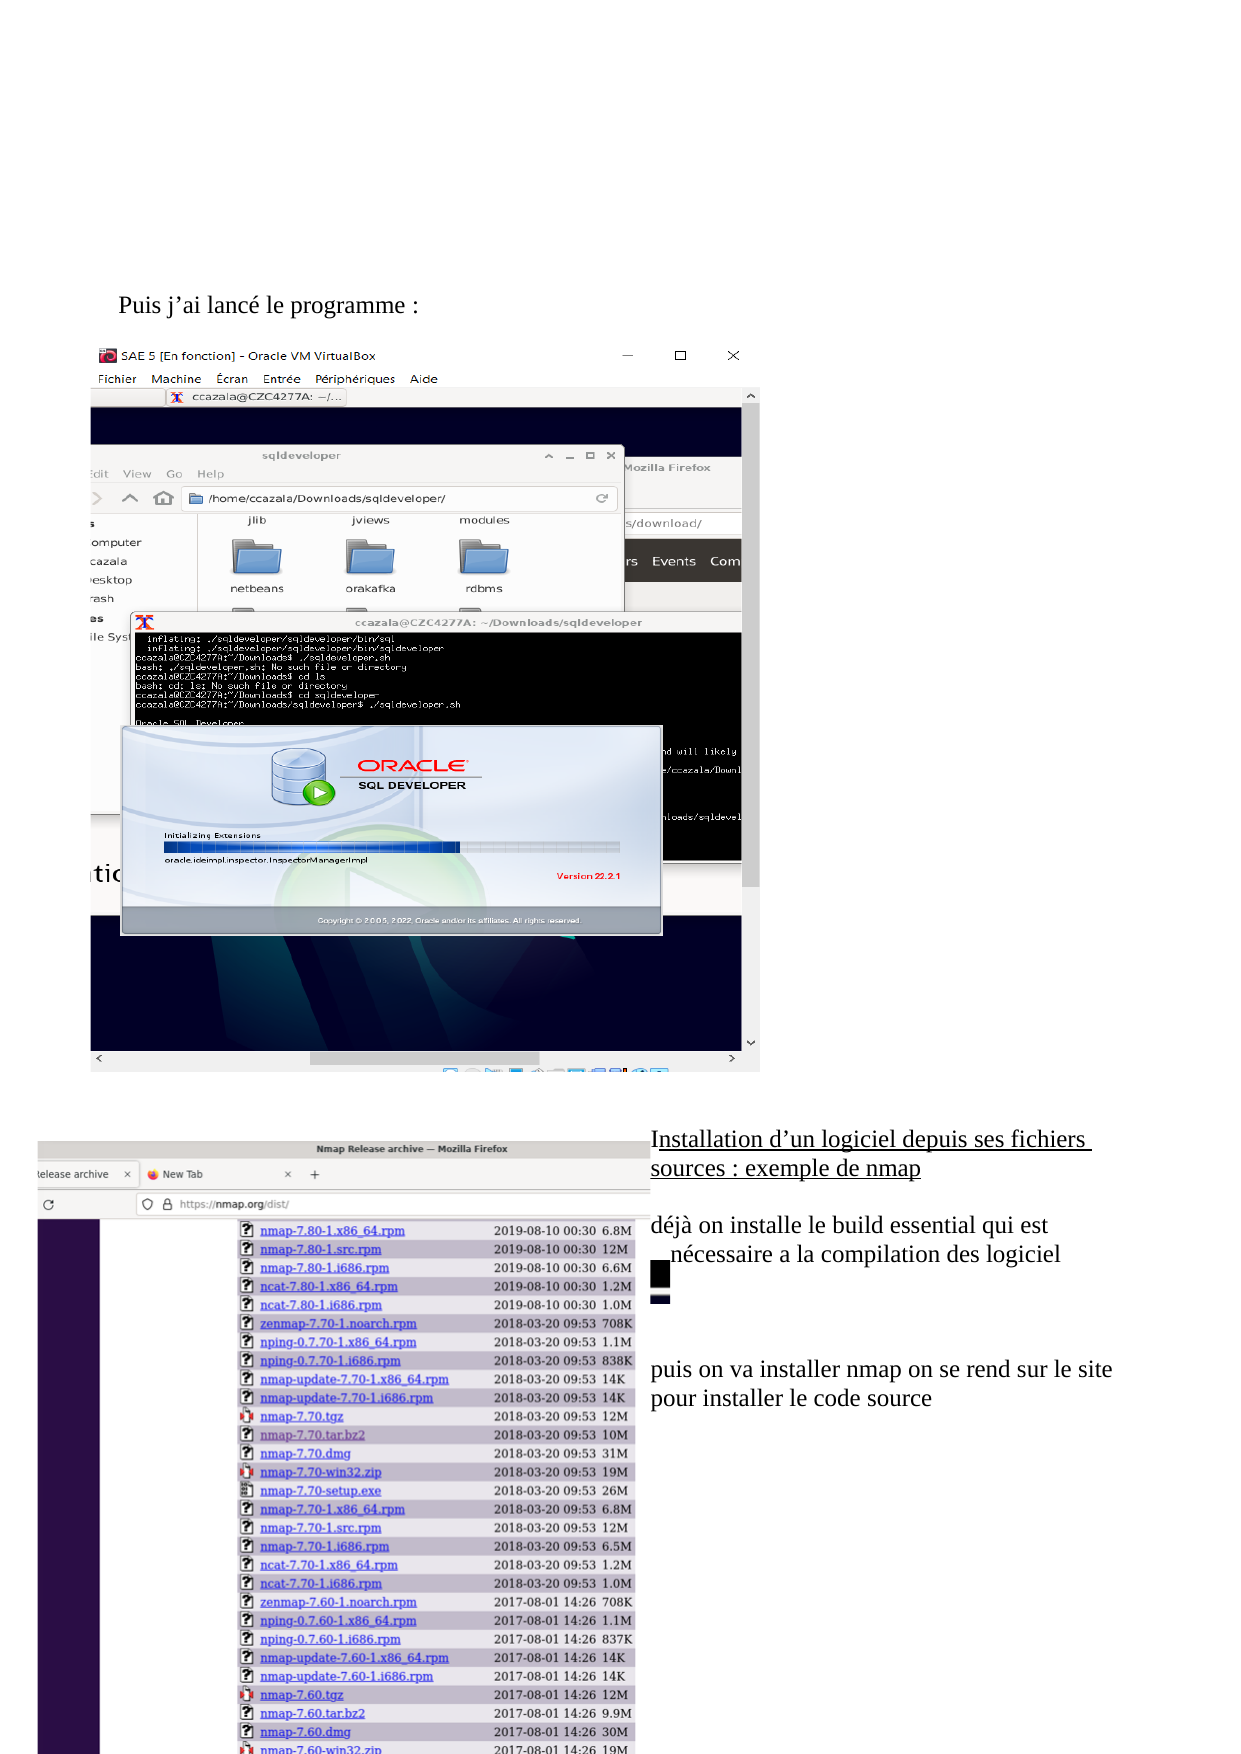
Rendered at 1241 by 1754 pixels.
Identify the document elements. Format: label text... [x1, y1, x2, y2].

picture [90, 343, 760, 1072]
text Puis j’ai lancé le programme : [118, 291, 1122, 319]
text déjà on installe le build essential qui est nécessaire a la compilation des logiciel [651, 1211, 1122, 1268]
text Installation d’un logiciel depuis ses fichiers sources : exemple de nmap [118, 1124, 1122, 1182]
text puis on va installer nmap on se rend sur le site pour installer le code source [651, 1354, 1122, 1412]
picture [37, 1141, 670, 1754]
